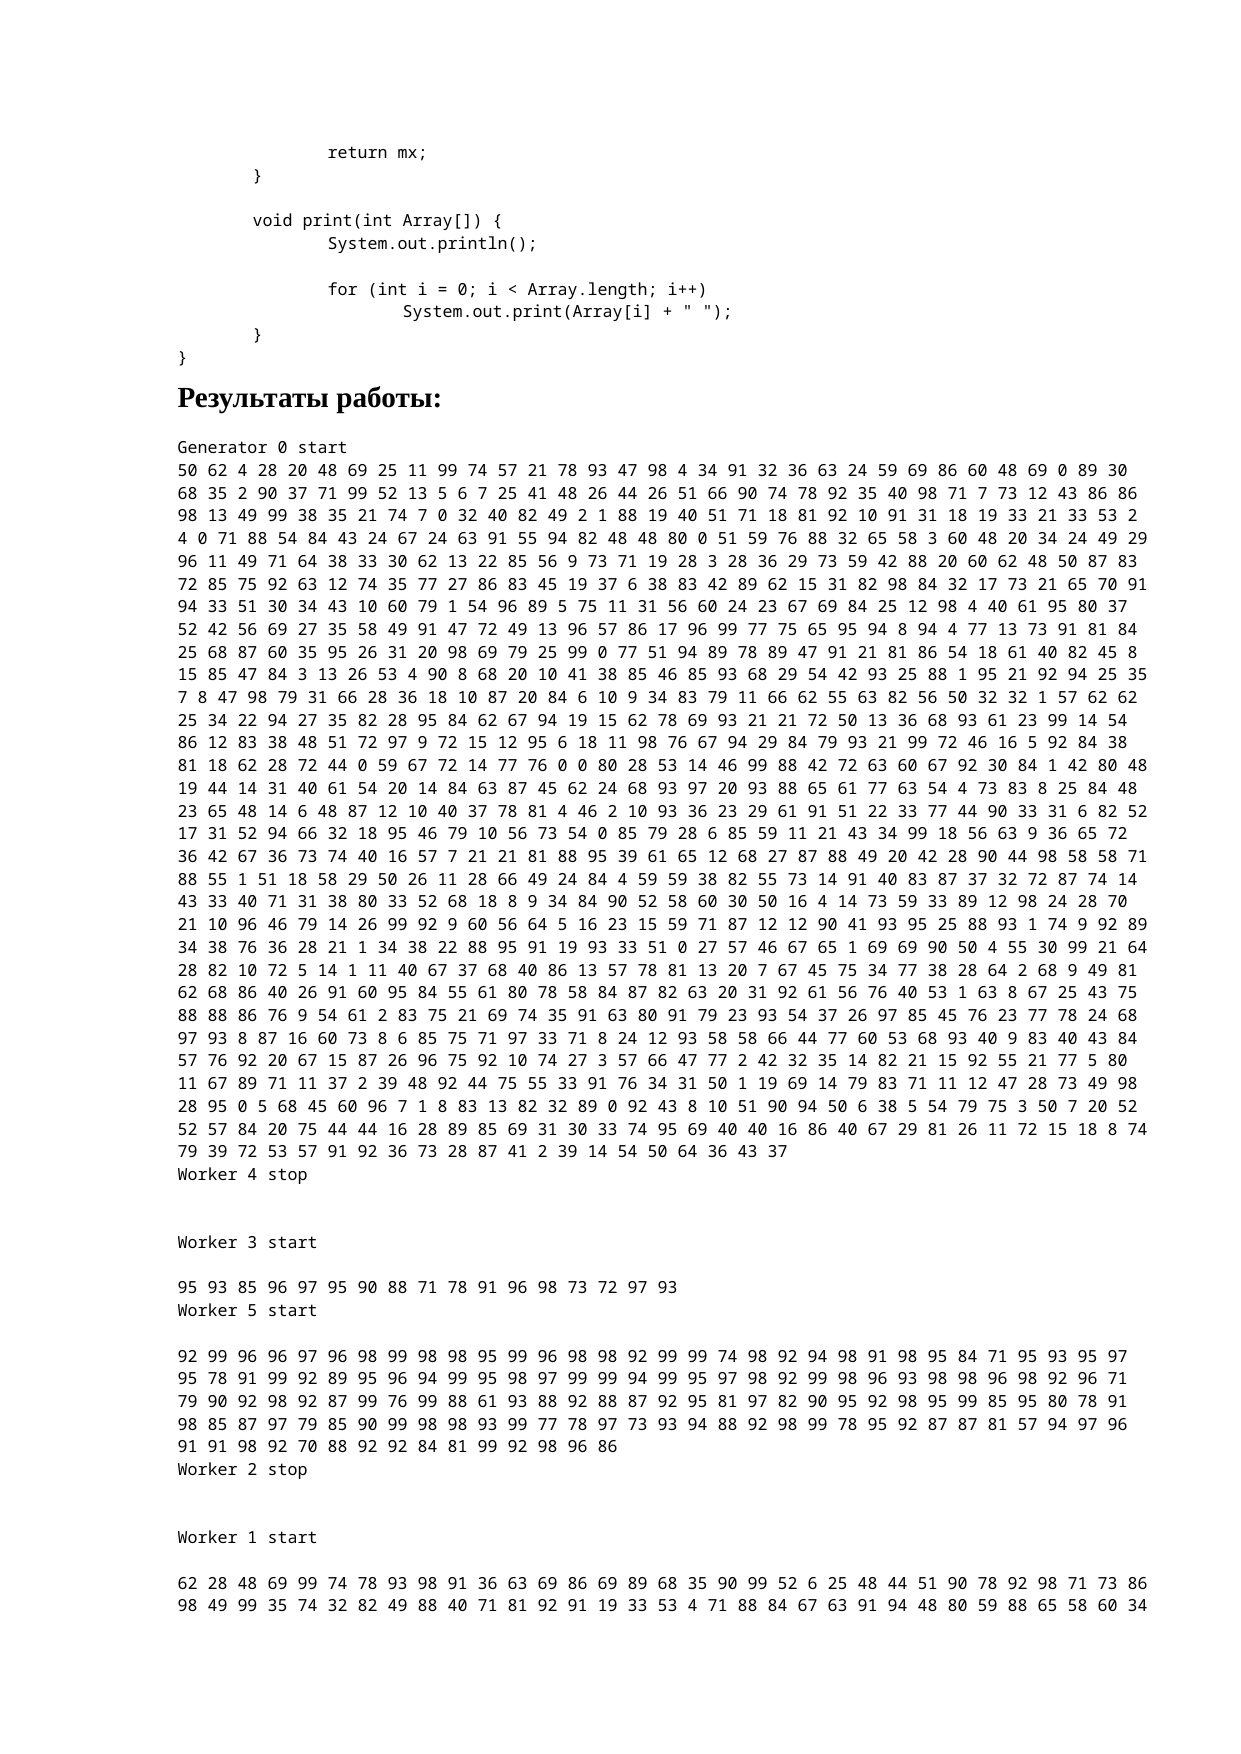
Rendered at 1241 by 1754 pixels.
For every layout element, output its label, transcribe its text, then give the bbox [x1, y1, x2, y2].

text } [177, 322, 1152, 345]
text 95 93 85 96 97 95 90 88 71 78 91 96 98 73 72 97 93 [177, 1276, 1152, 1299]
text void print(int Array[]) { [177, 209, 1152, 232]
text Worker 4 stop [177, 1163, 1152, 1185]
text System.out.print(Array[i] + " "); [177, 300, 1152, 322]
text return mx; [177, 141, 1152, 163]
text } [177, 345, 1152, 368]
text Worker 1 start [177, 1526, 1152, 1549]
text 62 28 48 69 99 74 78 93 98 91 36 63 69 86 69 89 68 35 90 99 52 6 25 48 44 51 90 78 92 98 71 73 86 98 49 99 35 74 32 82 49 88 40 71 81 92 91 19 33 53 4 71 88 84 67 63 91 94 48 80 59 88 65 58 60 34 [177, 1571, 1152, 1617]
text Generator 0 start [177, 436, 1152, 459]
text Worker 3 start [177, 1231, 1152, 1253]
text System.out.println(); [177, 232, 1152, 254]
text 92 99 96 96 97 96 98 99 98 98 95 99 96 98 98 92 99 99 74 98 92 94 98 91 98 95 84 71 95 93 95 97 95 78 91 99 92 89 95 96 94 99 95 98 97 99 99 94 99 95 97 98 92 99 98 96 93 98 98 96 98 92 96 71 79 90 92 98 92 87 99 76 99 88 61 93 88 92 88 87 92 95 81 97 82 90 95 92 98 95 99 85 95 80 78 91 98 85 87 97 79 85 90 99 98 98 93 99 77 78 97 73 93 94 88 92 98 99 78 95 92 87 87 81 57 94 97 96 91 91 98 92 70 88 92 92 84 81 99 92 98 96 86 [177, 1344, 1152, 1458]
text 50 62 4 28 20 48 69 25 11 99 74 57 21 78 93 47 98 4 34 91 32 36 63 24 59 69 86 60 48 69 0 89 30 68 35 2 90 37 71 99 52 13 5 6 7 25 41 48 26 44 26 51 66 90 74 78 92 35 40 98 71 7 73 12 43 86 86 98 13 49 99 38 35 21 74 7 0 32 40 82 49 2 1 88 19 40 51 71 18 81 92 10 91 31 18 19 33 21 33 53 2 4 0 71 88 54 84 43 24 67 24 63 91 55 94 82 48 48 80 0 51 59 76 88 32 65 58 3 60 48 20 34 24 49 29 96 11 49 71 64 38 33 30 62 13 22 85 56 9 73 71 19 28 3 28 36 29 73 59 42 88 20 60 62 48 50 87 83 72 85 75 92 63 12 74 35 77 27 86 83 45 19 37 6 38 83 42 89 62 15 31 82 98 84 32 17 73 21 65 70 91 94 33 51 30 34 43 10 60 79 1 54 96 89 5 75 11 31 56 60 24 23 67 69 84 25 12 98 4 40 61 95 80 37 52 42 56 69 27 35 58 49 91 47 72 49 13 96 57 86 17 96 99 77 75 65 95 94 8 94 4 77 13 73 91 81 84 25 68 87 60 35 95 26 31 20 98 69 79 25 99 0 77 51 94 89 78 89 47 91 21 81 86 54 18 61 40 82 45 8 15 85 47 84 3 13 26 53 4 90 8 68 20 10 41 38 85 46 85 93 68 29 54 42 93 25 88 1 95 21 92 94 25 35 7 8 47 98 79 31 66 28 36 18 10 87 20 84 6 10 9 34 83 79 11 66 62 55 63 82 56 50 32 32 1 57 62 62 25 34 22 94 27 35 82 28 95 84 62 67 94 19 15 62 78 69 93 21 21 72 50 13 36 68 93 61 23 99 14 54 86 12 83 38 48 51 72 97 9 72 15 12 95 6 18 11 98 76 67 94 29 84 79 93 21 99 72 46 16 5 92 84 38 81 18 62 28 72 44 0 59 67 72 14 77 76 0 0 80 28 53 14 46 99 88 42 72 63 60 67 92 30 84 1 42 80 48 19 44 14 31 40 61 54 20 14 84 63 87 45 62 24 68 93 97 20 93 88 65 61 77 63 54 4 73 83 8 25 84 48 23 65 48 14 6 48 87 12 10 40 37 78 81 4 46 2 10 93 36 23 29 61 91 51 22 33 77 44 90 33 31 6 82 52 17 31 52 94 66 32 18 95 46 79 10 56 73 54 0 85 79 28 6 85 59 11 21 43 34 99 18 56 63 9 36 65 72 36 42 67 36 73 74 40 16 57 7 21 21 81 88 95 39 61 65 12 68 27 87 88 49 20 42 28 90 44 98 58 58 71 88 55 1 51 18 58 29 50 26 11 28 66 49 24 84 4 59 59 38 82 55 73 14 91 40 83 87 37 32 72 87 74 14 43 33 40 71 31 38 80 33 52 68 18 8 9 34 84 90 52 58 60 30 50 16 4 14 73 59 33 89 12 98 24 28 70 21 10 96 46 79 14 26 99 92 9 60 56 64 5 16 23 15 59 71 87 12 12 90 41 93 95 25 88 93 1 74 9 92 89 34 38 76 36 28 21 1 34 38 22 88 95 91 19 93 33 51 0 27 57 46 67 65 1 69 69 90 50 4 55 30 99 21 64 28 82 10 72 5 14 1 11 40 67 37 68 40 86 13 57 78 81 13 20 7 67 45 75 34 77 38 28 64 2 68 9 49 81 62 68 86 40 26 91 60 95 84 55 61 80 78 58 84 87 82 63 20 31 92 61 56 76 40 53 1 63 8 67 25 43 75 88 88 86 76 9 54 61 2 83 75 21 69 74 35 91 63 80 91 79 23 93 54 37 26 97 85 45 76 23 77 78 24 68 97 93 8 87 16 60 73 8 6 85 75 71 97 33 71 8 24 12 93 58 58 66 44 77 60 53 68 93 40 9 83 40 43 84 57 76 92 20 67 15 87 26 96 75 92 10 74 27 3 57 66 47 77 2 42 32 35 14 82 21 15 92 55 21 77 5 80 11 67 89 71 11 37 2 39 48 92 44 75 55 33 91 76 34 31 50 1 19 69 14 79 83 71 11 12 47 28 73 49 98 28 95 0 5 68 45 60 96 7 1 8 83 13 82 32 89 0 92 43 8 10 51 90 94 50 6 38 5 54 79 75 3 50 7 20 52 52 57 84 20 75 44 44 16 28 89 85 69 31 30 33 74 95 69 40 40 16 86 40 67 29 81 26 11 72 15 18 8 74 79 39 72 53 57 91 92 36 73 28 87 41 2 39 14 54 50 64 36 43 37 [177, 459, 1152, 1163]
text Worker 2 stop [177, 1458, 1152, 1481]
text for (int i = 0; i < Array.length; i++) [177, 277, 1152, 300]
text Worker 5 start [177, 1299, 1152, 1322]
text Результаты работы: [177, 380, 1152, 413]
text } [177, 163, 1152, 186]
